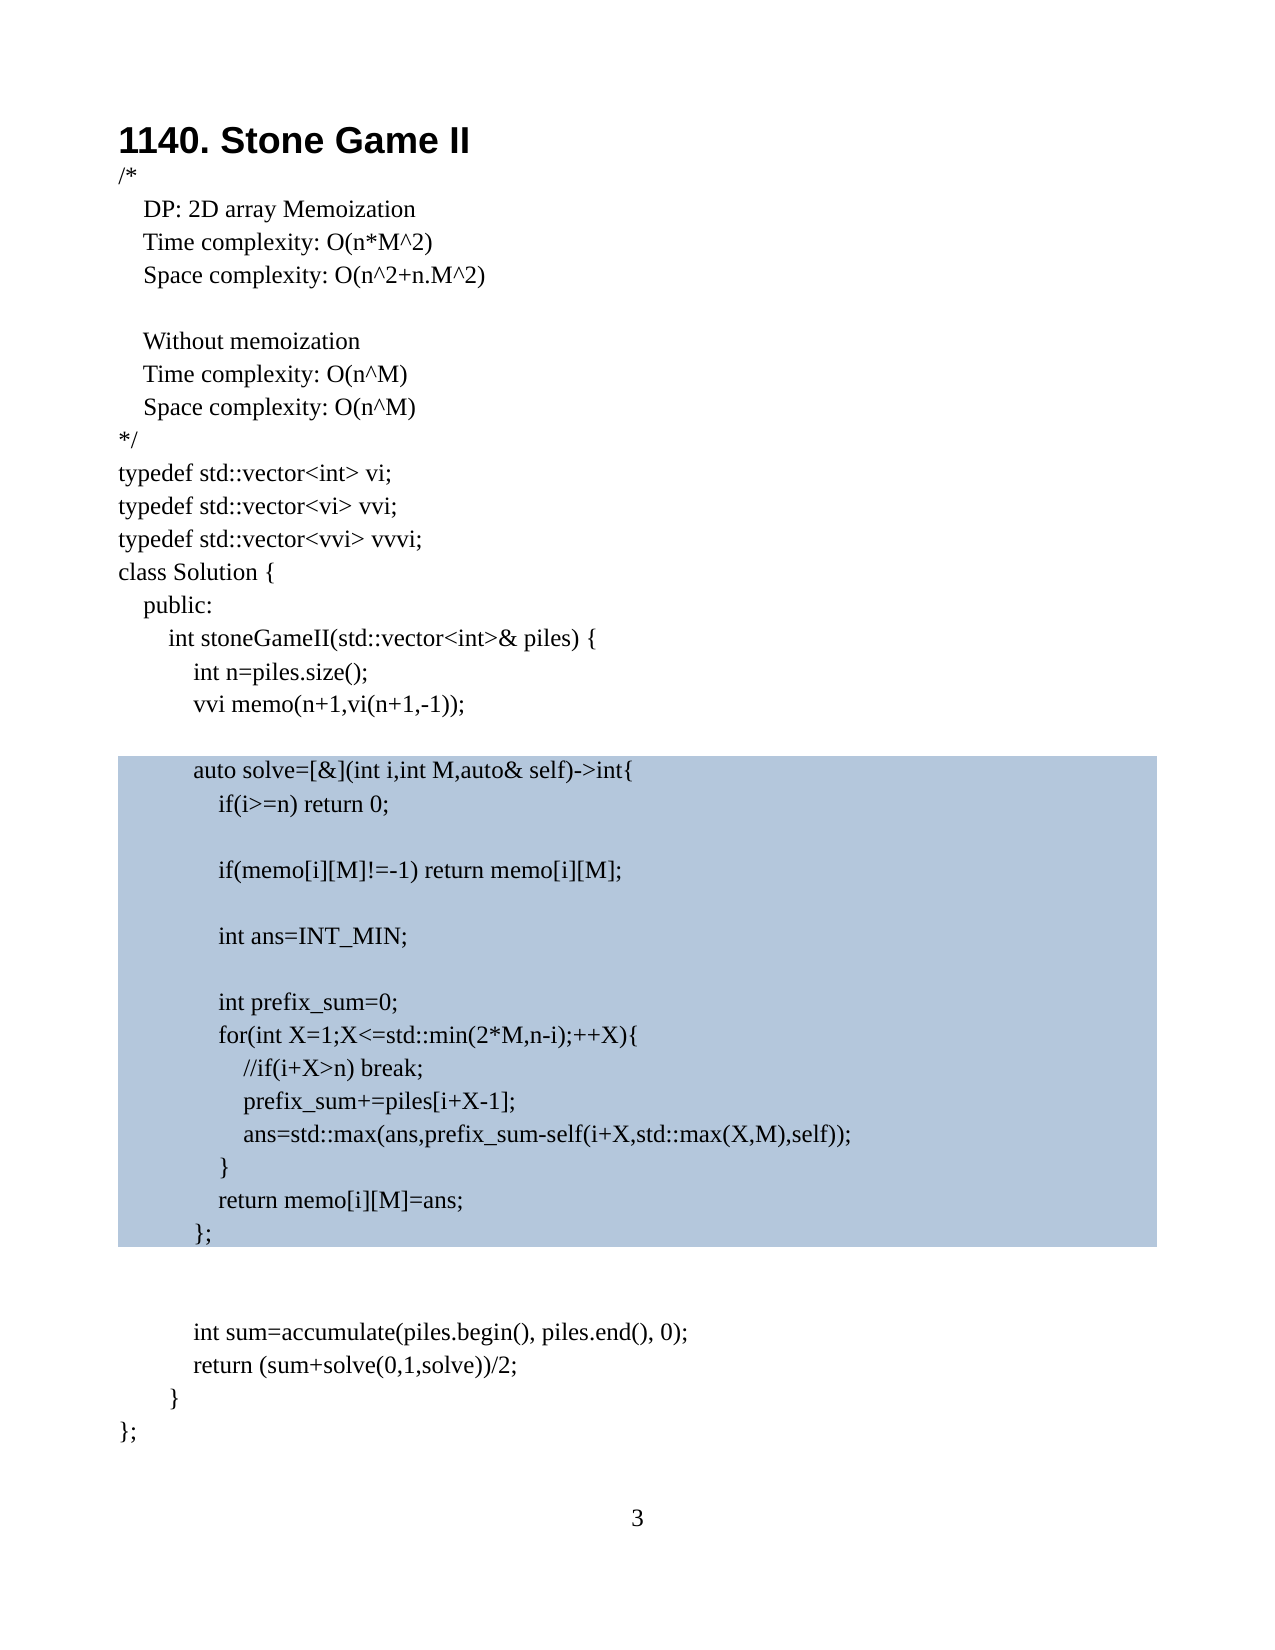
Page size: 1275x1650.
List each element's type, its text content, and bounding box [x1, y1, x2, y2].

text int stoneGameII(std::vector<int>& piles) { [118, 623, 1157, 652]
text } [118, 1383, 1157, 1412]
text if(memo[i][M]!=-1) return memo[i][M]; [118, 855, 1157, 883]
text public: [118, 591, 1157, 619]
text int prefix_sum=0; [118, 987, 1157, 1016]
text int n=piles.size(); [118, 657, 1157, 685]
text Without memoization [118, 326, 1157, 355]
text return memo[i][M]=ans; [118, 1185, 1157, 1214]
text Space complexity: O(n^M) [118, 392, 1157, 421]
text Time complexity: O(n^M) [118, 359, 1157, 388]
text prefix_sum+=piles[i+X-1]; [118, 1086, 1157, 1114]
text auto solve=[&](int i,int M,auto& self)->int{ [118, 756, 1157, 784]
subtitle 1140. Stone Game II [118, 118, 1157, 161]
text /* [118, 161, 1157, 190]
text typedef std::vector<int> vi; [118, 458, 1157, 487]
text Space complexity: O(n^2+n.M^2) [118, 260, 1157, 289]
text }; [118, 1416, 1157, 1445]
text for(int X=1;X<=std::min(2*M,n-i);++X){ [118, 1020, 1157, 1048]
text ans=std::max(ans,prefix_sum-self(i+X,std::max(X,M),self)); [118, 1119, 1157, 1148]
text } [118, 1152, 1157, 1181]
text vvi memo(n+1,vi(n+1,-1)); [118, 689, 1157, 718]
text int sum=accumulate(piles.begin(), piles.end(), 0); [118, 1317, 1157, 1346]
text typedef std::vector<vi> vvi; [118, 491, 1157, 520]
text return (sum+solve(0,1,solve))/2; [118, 1350, 1157, 1379]
text //if(i+X>n) break; [118, 1053, 1157, 1082]
text class Solution { [118, 557, 1157, 586]
text typedef std::vector<vvi> vvvi; [118, 524, 1157, 553]
text }; [118, 1218, 1157, 1247]
text */ [118, 425, 1157, 454]
text int ans=INT_MIN; [118, 921, 1157, 949]
text if(i>=n) return 0; [118, 789, 1157, 817]
text Time complexity: O(n*M^2) [118, 227, 1157, 256]
text DP: 2D array Memoization [118, 194, 1157, 223]
